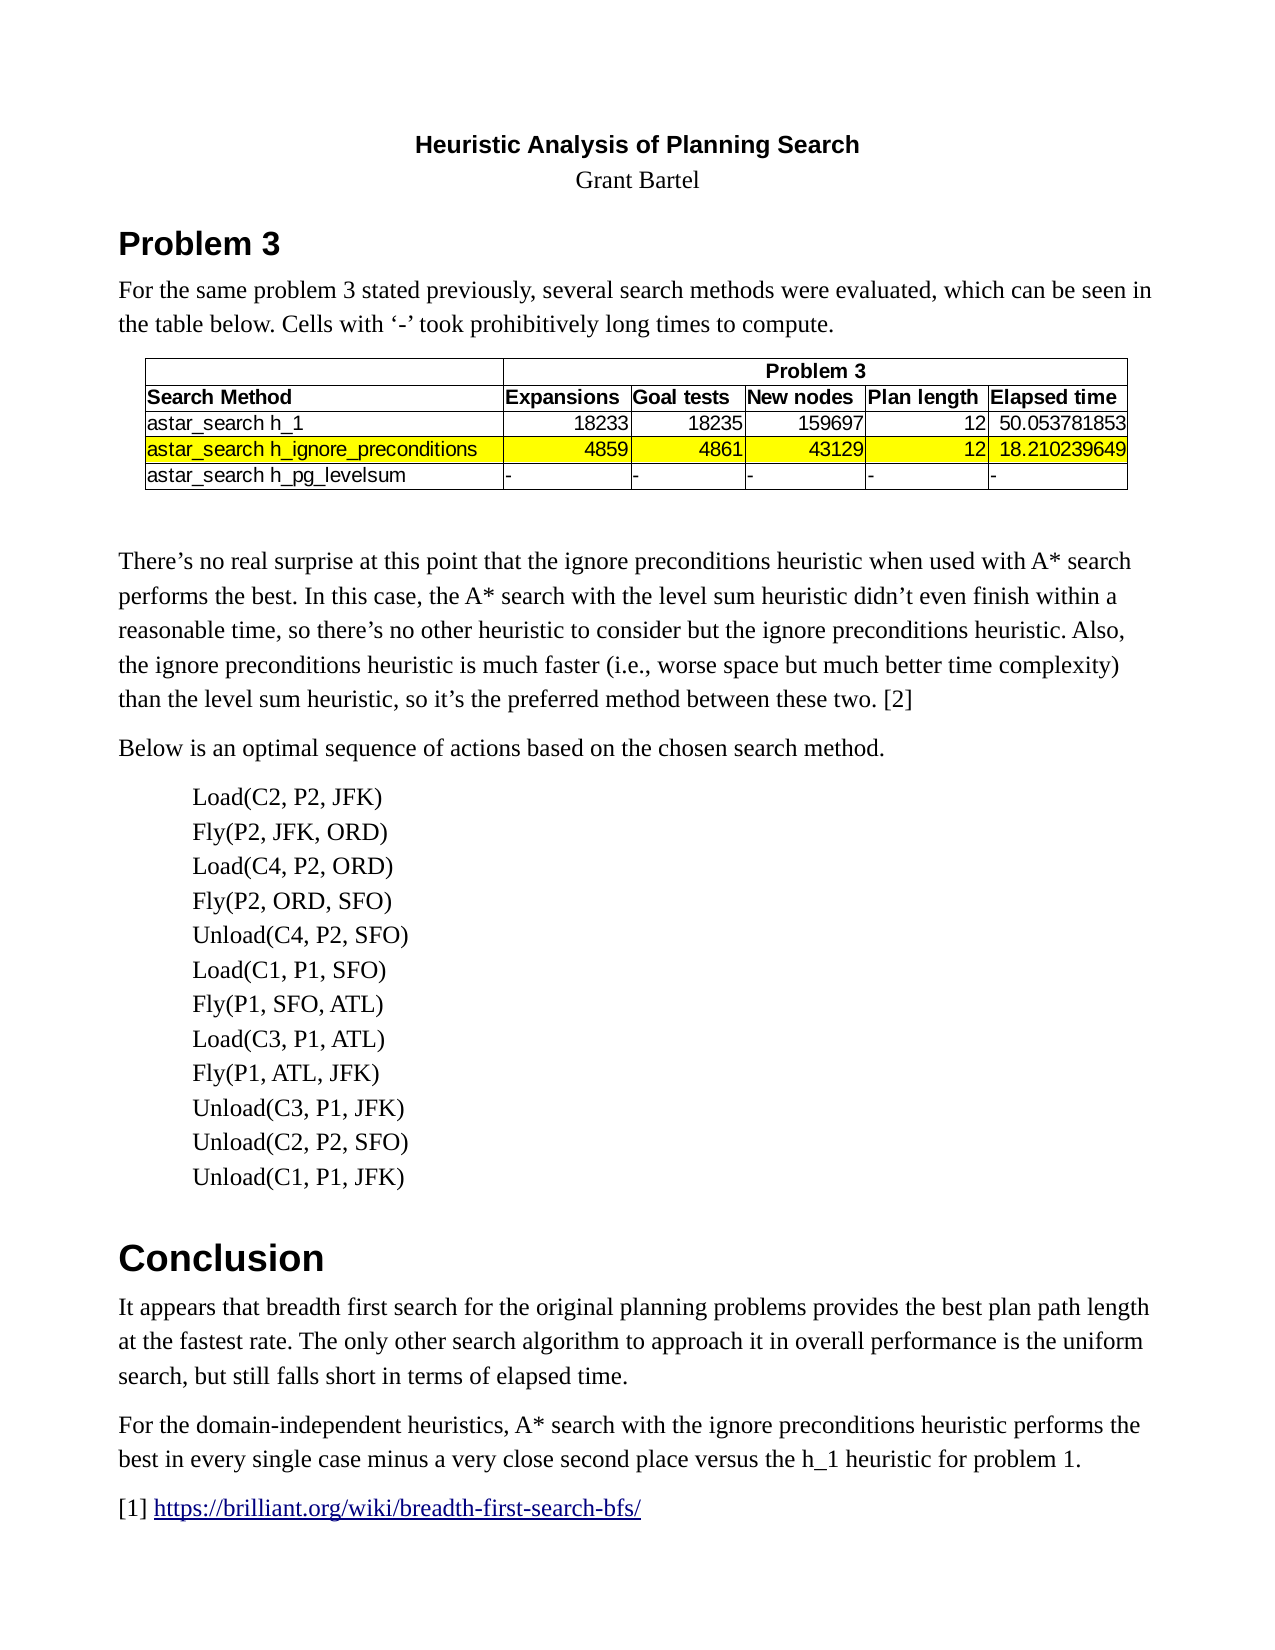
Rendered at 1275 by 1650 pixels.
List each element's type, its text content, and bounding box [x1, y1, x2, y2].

subtitle Conclusion [118, 1236, 1157, 1279]
subtitle Problem 3 [118, 224, 1157, 262]
text [1] https://brilliant.org/wiki/breadth-first-search-bfs/ [118, 1493, 1157, 1522]
text For the domain-independent heuristics, A* search with the ignore preconditions heuristic performs the best in every single case minus a very close second place versus the h_1 heuristic for problem 1. [118, 1410, 1157, 1473]
text For the same problem 3 stated previously, several search methods were evaluated, which can be seen in the table below. Cells with ‘-’ took prohibitively long times to compute. [118, 275, 1157, 338]
text There’s no real surprise at this point that the ignore preconditions heuristic when used with A* search performs the best. In this case, the A* search with the level sum heuristic didn’t even finish within a reasonable time, so there’s no other heuristic to consider but the ignore preconditions heuristic. Also, the ignore preconditions heuristic is much faster (i.e., worse space but much better time complexity) than the level sum heuristic, so it’s the preferred method between these two. [2] [118, 546, 1157, 713]
text It appears that breadth first search for the original planning problems provides the best plan path length at the fastest rate. The only other search algorithm to approach it in overall performance is the uniform search, but still falls short in terms of elapsed time. [118, 1292, 1157, 1390]
text Load(C2, P2, JFK) Fly(P2, JFK, ORD) Load(C4, P2, ORD) Fly(P2, ORD, SFO) Unload(C4, P2, SFO) Load(C1, P1, SFO) Fly(P1, SFO, ATL) Load(C3, P1, ATL) Fly(P1, ATL, JFK) Unload(C3, P1, JFK) Unload(C2, P2, SFO) Unload(C1, P1, JFK) [192, 782, 1157, 1191]
text Below is an optimal sequence of actions based on the chosen search method. [118, 733, 1157, 762]
